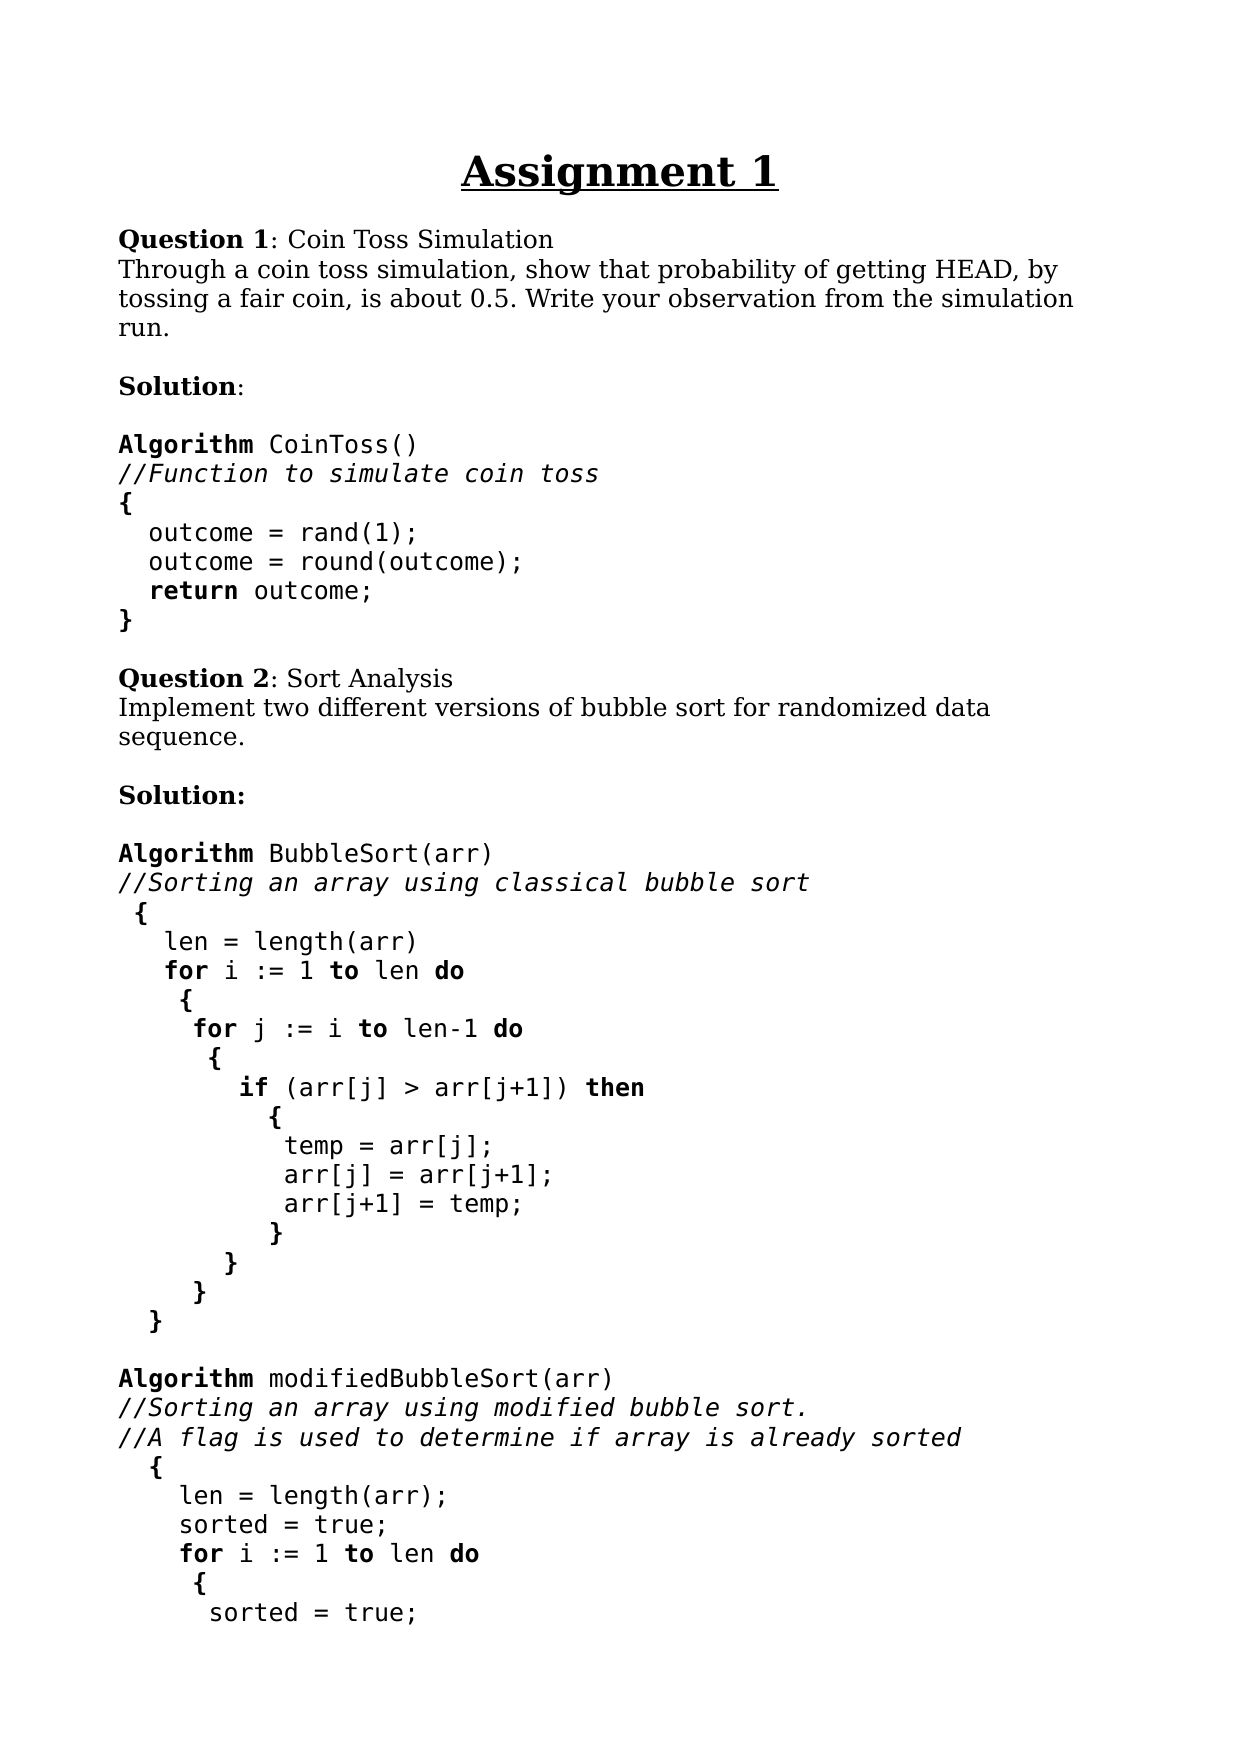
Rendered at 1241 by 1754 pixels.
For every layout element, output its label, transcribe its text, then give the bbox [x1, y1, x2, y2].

text outcome = rand(1); [118, 518, 1122, 547]
text { [118, 1102, 1122, 1131]
text for j := i to len-1 do [118, 1014, 1122, 1043]
text sorted = true; [118, 1598, 1122, 1627]
text Algorithm modifiedBubbleSort(arr) [118, 1364, 1122, 1393]
text len = length(arr) [118, 927, 1122, 956]
text //Sorting an array using classical bubble sort [118, 868, 1122, 898]
text arr[j+1] = temp; [118, 1189, 1122, 1218]
text } [118, 1306, 1122, 1335]
text } [118, 605, 1122, 634]
text Through a coin toss simulation, show that probability of getting HEAD, by tossing a fair coin, is about 0.5. Write your observation from the simulation run. [118, 255, 1122, 342]
text Algorithm BubbleSort(arr) [118, 839, 1122, 868]
text } [118, 1248, 1122, 1277]
text Question 1: Coin Toss Simulation [118, 225, 1122, 255]
text } [118, 1218, 1122, 1248]
text //Function to simulate coin toss [118, 459, 1122, 488]
text { [118, 1043, 1122, 1073]
text for i := 1 to len do [118, 956, 1122, 985]
text Question 2: Sort Analysis [118, 663, 1122, 693]
text if (arr[j] > arr[j+1]) then [118, 1073, 1122, 1102]
text outcome = round(outcome); [118, 547, 1122, 576]
text { [118, 898, 1122, 927]
text Solution: [118, 371, 1122, 401]
text temp = arr[j]; [118, 1131, 1122, 1160]
text Implement two different versions of bubble sort for randomized data sequence. [118, 693, 1122, 751]
text sorted = true; [118, 1510, 1122, 1539]
text for i := 1 to len do [118, 1539, 1122, 1568]
text { [118, 1452, 1122, 1481]
text { [118, 1568, 1122, 1598]
text //Sorting an array using modified bubble sort. [118, 1393, 1122, 1423]
text Solution: [118, 781, 1122, 810]
text return outcome; [118, 576, 1122, 605]
text } [118, 1277, 1122, 1306]
text //A flag is used to determine if array is already sorted [118, 1423, 1122, 1452]
text { [118, 985, 1122, 1014]
text { [118, 488, 1122, 518]
text arr[j] = arr[j+1]; [118, 1160, 1122, 1189]
text Algorithm CoinToss() [118, 430, 1122, 459]
text len = length(arr); [118, 1481, 1122, 1510]
text Assignment 1 [118, 147, 1122, 196]
